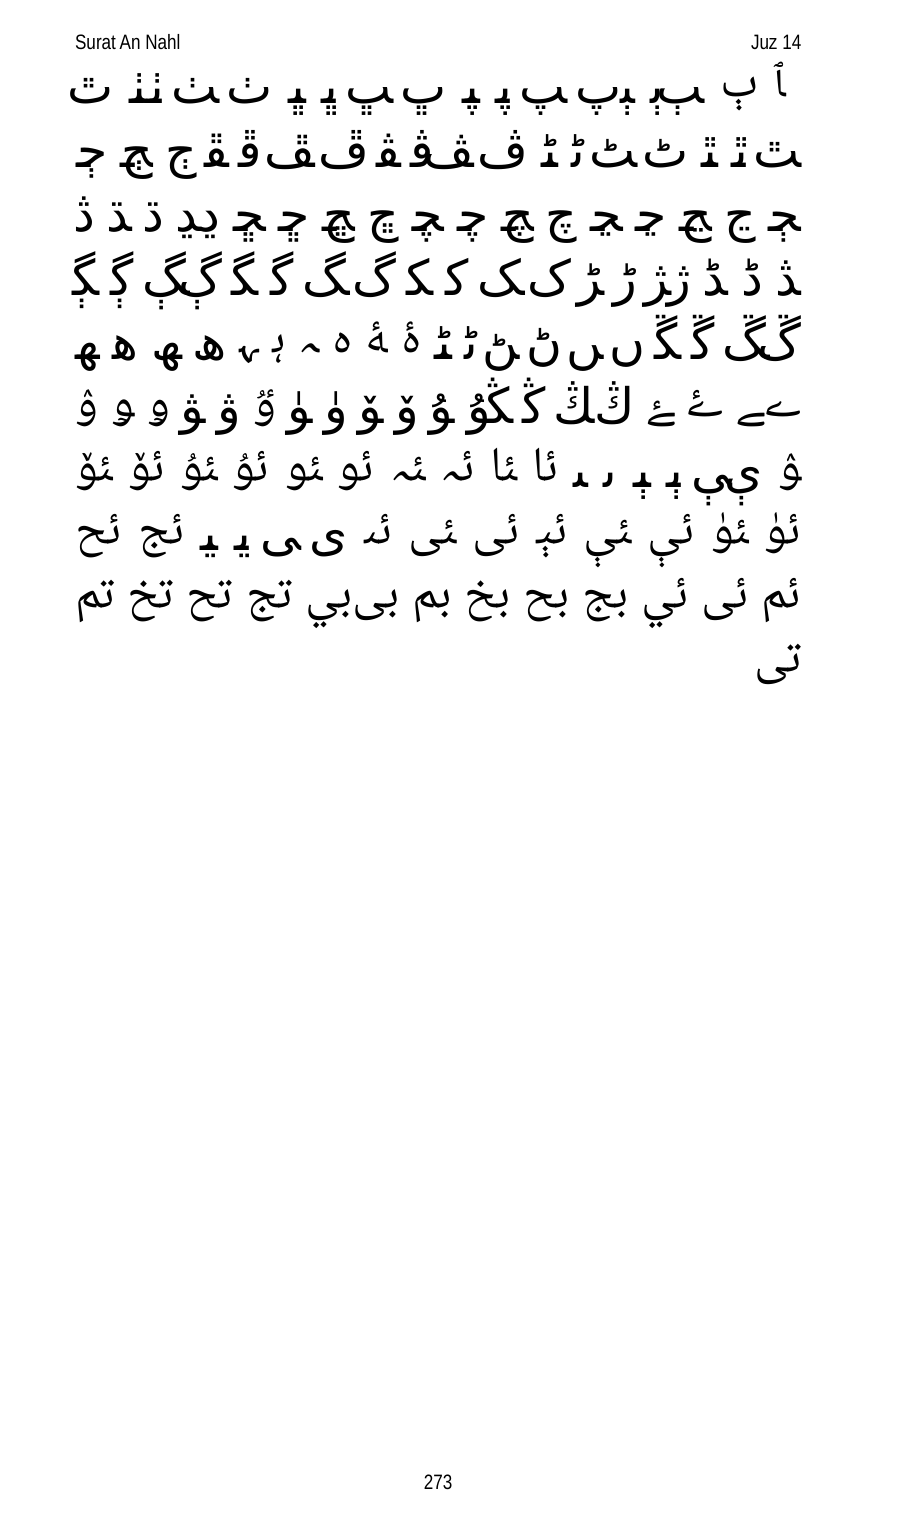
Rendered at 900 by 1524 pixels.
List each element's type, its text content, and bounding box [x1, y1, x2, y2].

text ﮇ ﮈ ﮉ ﮊﮋ ﮌ ﮍ ﮎ ﮏ ﮐ ﮑ ﮒ ﮓ ﮔ ﮕ ﮖﮗ ﮘ ﮙ ﮚﮛ ﮜ ﮝ ﮞ ﮟ ﮠ ﮡ ﮢ ﮣ ﮤ ﮥ ﮦ ﮧ ﮨ ﮩ ﮪ ﮫ ﮬ ﮭ ﮮﮯ ﮰ ﮱ ﯓ ﯔ ﯕ ﯖﯗ ﯘ ﯙ ﯚ ﯛ ﯜ ﯝ ﯞ ﯟ ﯠ ﯡ ﯢ ﯣ ﯤﯥ ﯦ ﯧ ﯨ ﯩ ﯪ ﯫ ﯬ ﯭ ﯮ ﯯ ﯰ ﯱ ﯲ ﯳ ﯴ ﯵ ﯶ ﯷ ﯸ ﯹ ﯺ ﯻ ﯼ ﯽ ﯾ ﯿ ﰀ ﰁ ﰂ ﰃ ﰄ ﰅ ﰆ ﰇ ﰈ ﰉﰊ ﰋ ﰌ ﰍ ﰎ ﰏ [75, 252, 801, 698]
text ﭑ ﭒ ﭓﭔ ﭕﭖ ﭗ ﭘ ﭙ ﭚ ﭛ ﭜ ﭝ ﭞ ﭟ ﭠﭡ ﭢ ﭣ ﭤ ﭥ ﭦ ﭧ ﭨ ﭩ ﭪ ﭫﭬ ﭭ ﭮ ﭯ ﭰ ﭱ ﭲ ﭳ ﭴ ﭵ ﭶ ﭷ ﭸ ﭹ ﭺ ﭻ ﭼ ﭽ ﭾ ﭿ ﮀ ﮁ ﮂﮃ ﮄ ﮅ ﮆ [75, 60, 801, 252]
